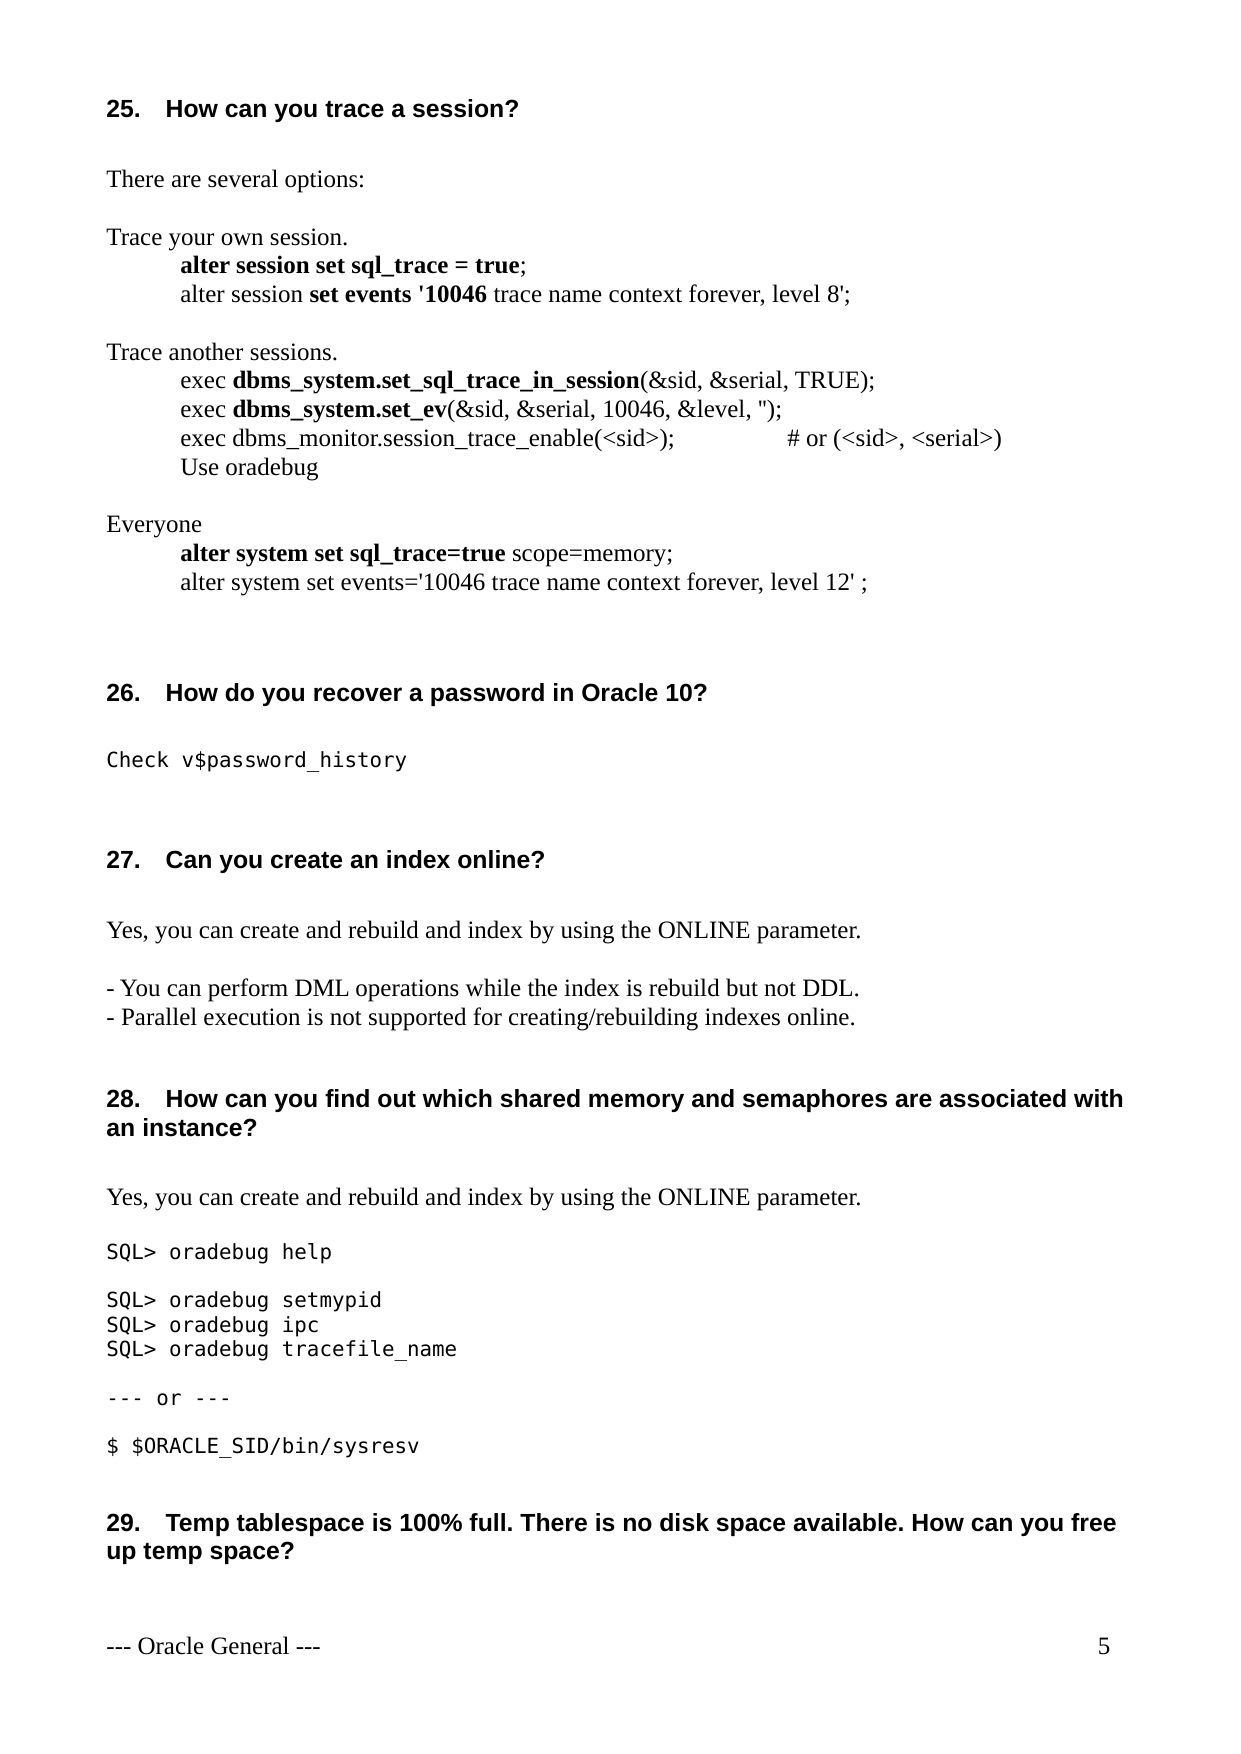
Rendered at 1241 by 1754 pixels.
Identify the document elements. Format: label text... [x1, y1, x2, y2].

text Yes, you can create and rebuild and index by using the ONLINE parameter. [106, 915, 1134, 944]
text Trace your own session. [106, 222, 1134, 251]
text SQL> oradebug help [106, 1240, 1134, 1264]
subtitle How can you trace a session? [106, 94, 1134, 123]
text SQL> oradebug tracefile_name [106, 1337, 1134, 1361]
text --- or --- [106, 1386, 1134, 1410]
subtitle Temp tablespace is 100% full. There is no disk space available. How can you free up temp space? [106, 1508, 1134, 1565]
text Check v$password_history [106, 748, 1134, 772]
subtitle Can you create an index online? [106, 846, 1134, 874]
text Everyone [106, 509, 1134, 538]
text Use oradebug [106, 452, 1134, 481]
text exec dbms_monitor.session_trace_enable(<sid>); # or (<sid>, <serial>) [106, 423, 1134, 452]
text - Parallel execution is not supported for creating/rebuilding indexes online. [106, 1002, 1134, 1030]
text alter system set events='10046 trace name context forever, level 12' ; [106, 567, 1134, 596]
text - You can perform DML operations while the index is rebuild but not DDL. [106, 973, 1134, 1002]
text exec dbms_system.set_sql_trace_in_session(&sid, &serial, TRUE); [106, 366, 1134, 394]
text alter session set events '10046 trace name context forever, level 8'; [106, 279, 1134, 308]
subtitle How can you find out which shared memory and semaphores are associated with an instance? [106, 1084, 1134, 1141]
text alter system set sql_trace=true scope=memory; [106, 538, 1134, 567]
text alter session set sql_trace = true; [106, 251, 1134, 279]
subtitle How do you recover a password in Oracle 10? [106, 678, 1134, 707]
text $ $ORACLE_SID/bin/sysresv [106, 1434, 1134, 1458]
text Trace another sessions. [106, 337, 1134, 366]
text There are several options: [106, 164, 1134, 193]
text Yes, you can create and rebuild and index by using the ONLINE parameter. [106, 1182, 1134, 1211]
text SQL> oradebug ipc [106, 1313, 1134, 1337]
text SQL> oradebug setmypid [106, 1288, 1134, 1313]
text exec dbms_system.set_ev(&sid, &serial, 10046, &level, ''); [106, 394, 1134, 423]
